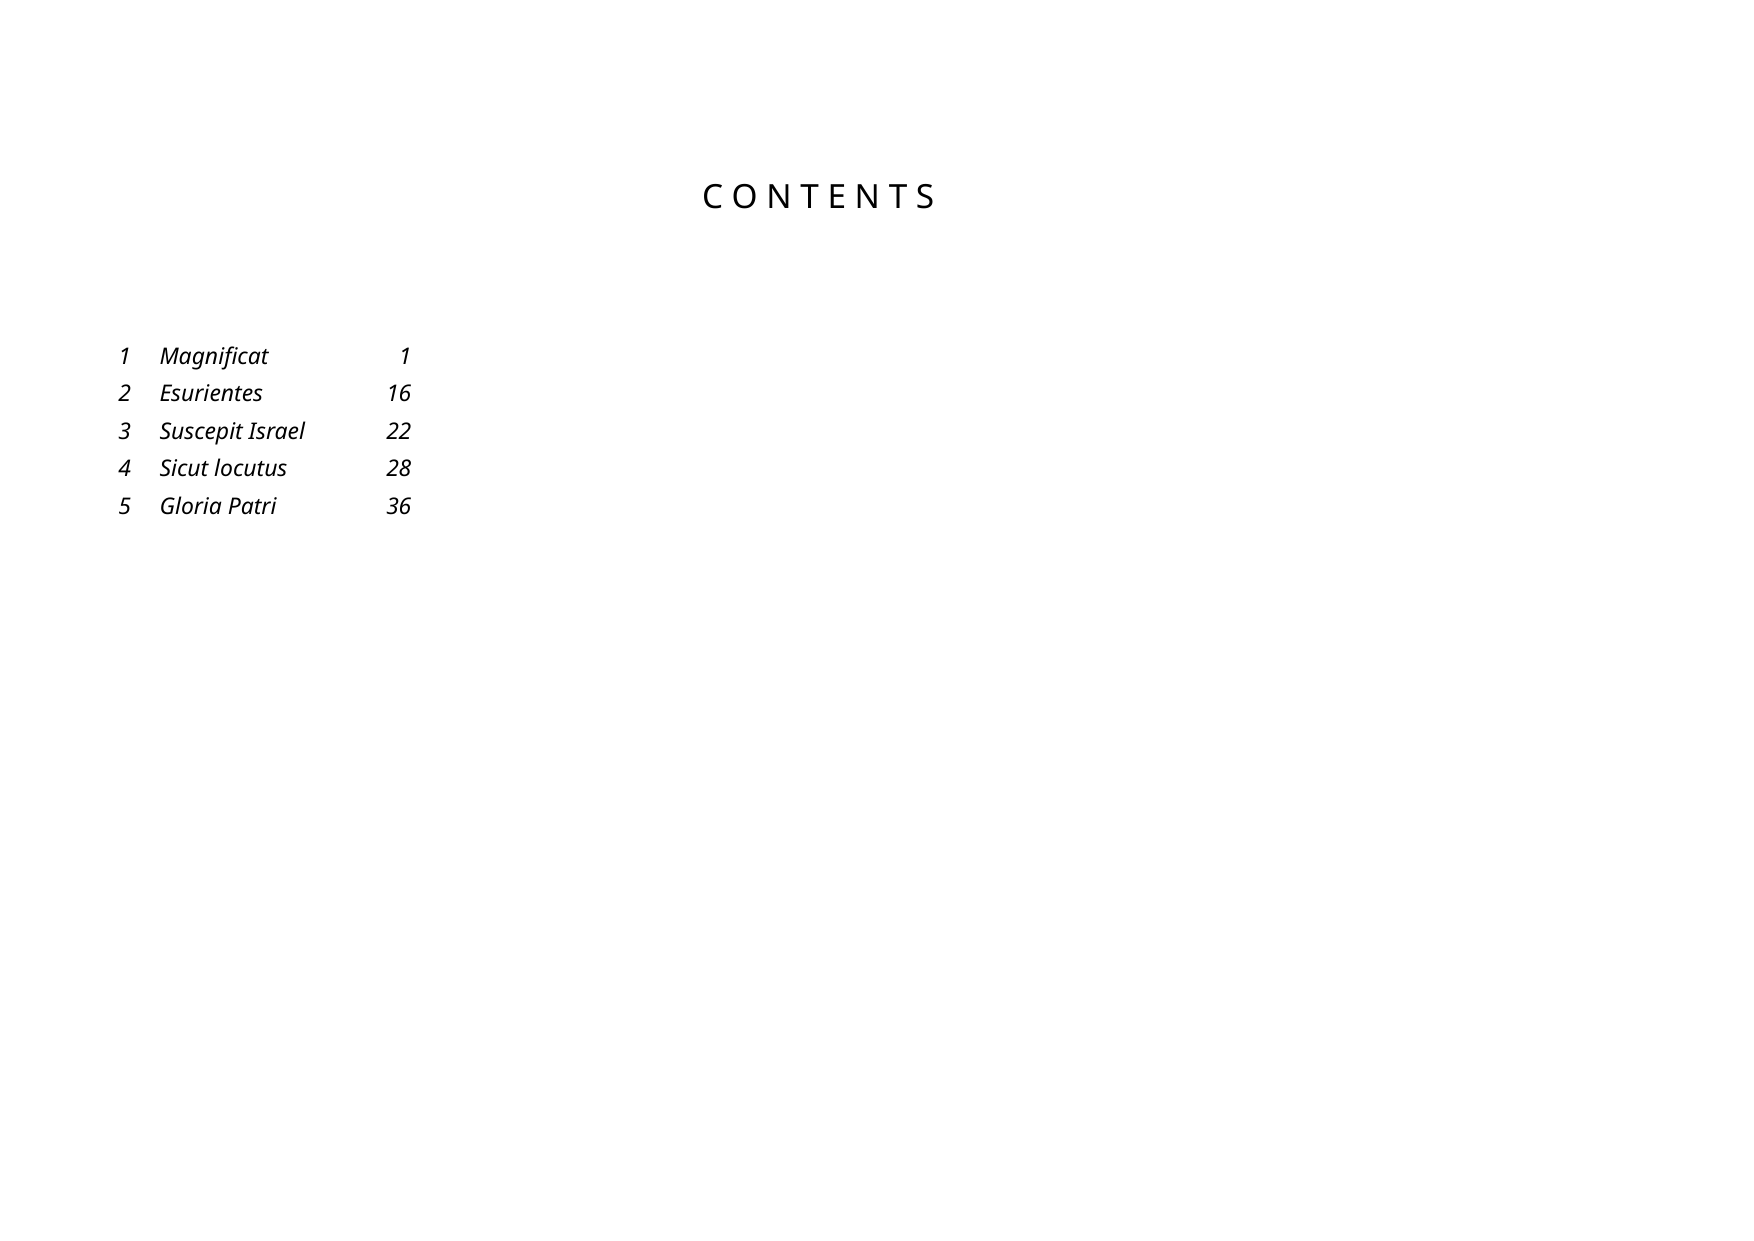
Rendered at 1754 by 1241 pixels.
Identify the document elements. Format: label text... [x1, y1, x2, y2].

text C O N T E N T S [118, 118, 1518, 218]
text 1 Magnificat 1 2 Esurientes 16 3 Suscepit Israel 22 4 Sicut locutus 28 5 Gloria Patri 36 [118, 339, 1518, 521]
